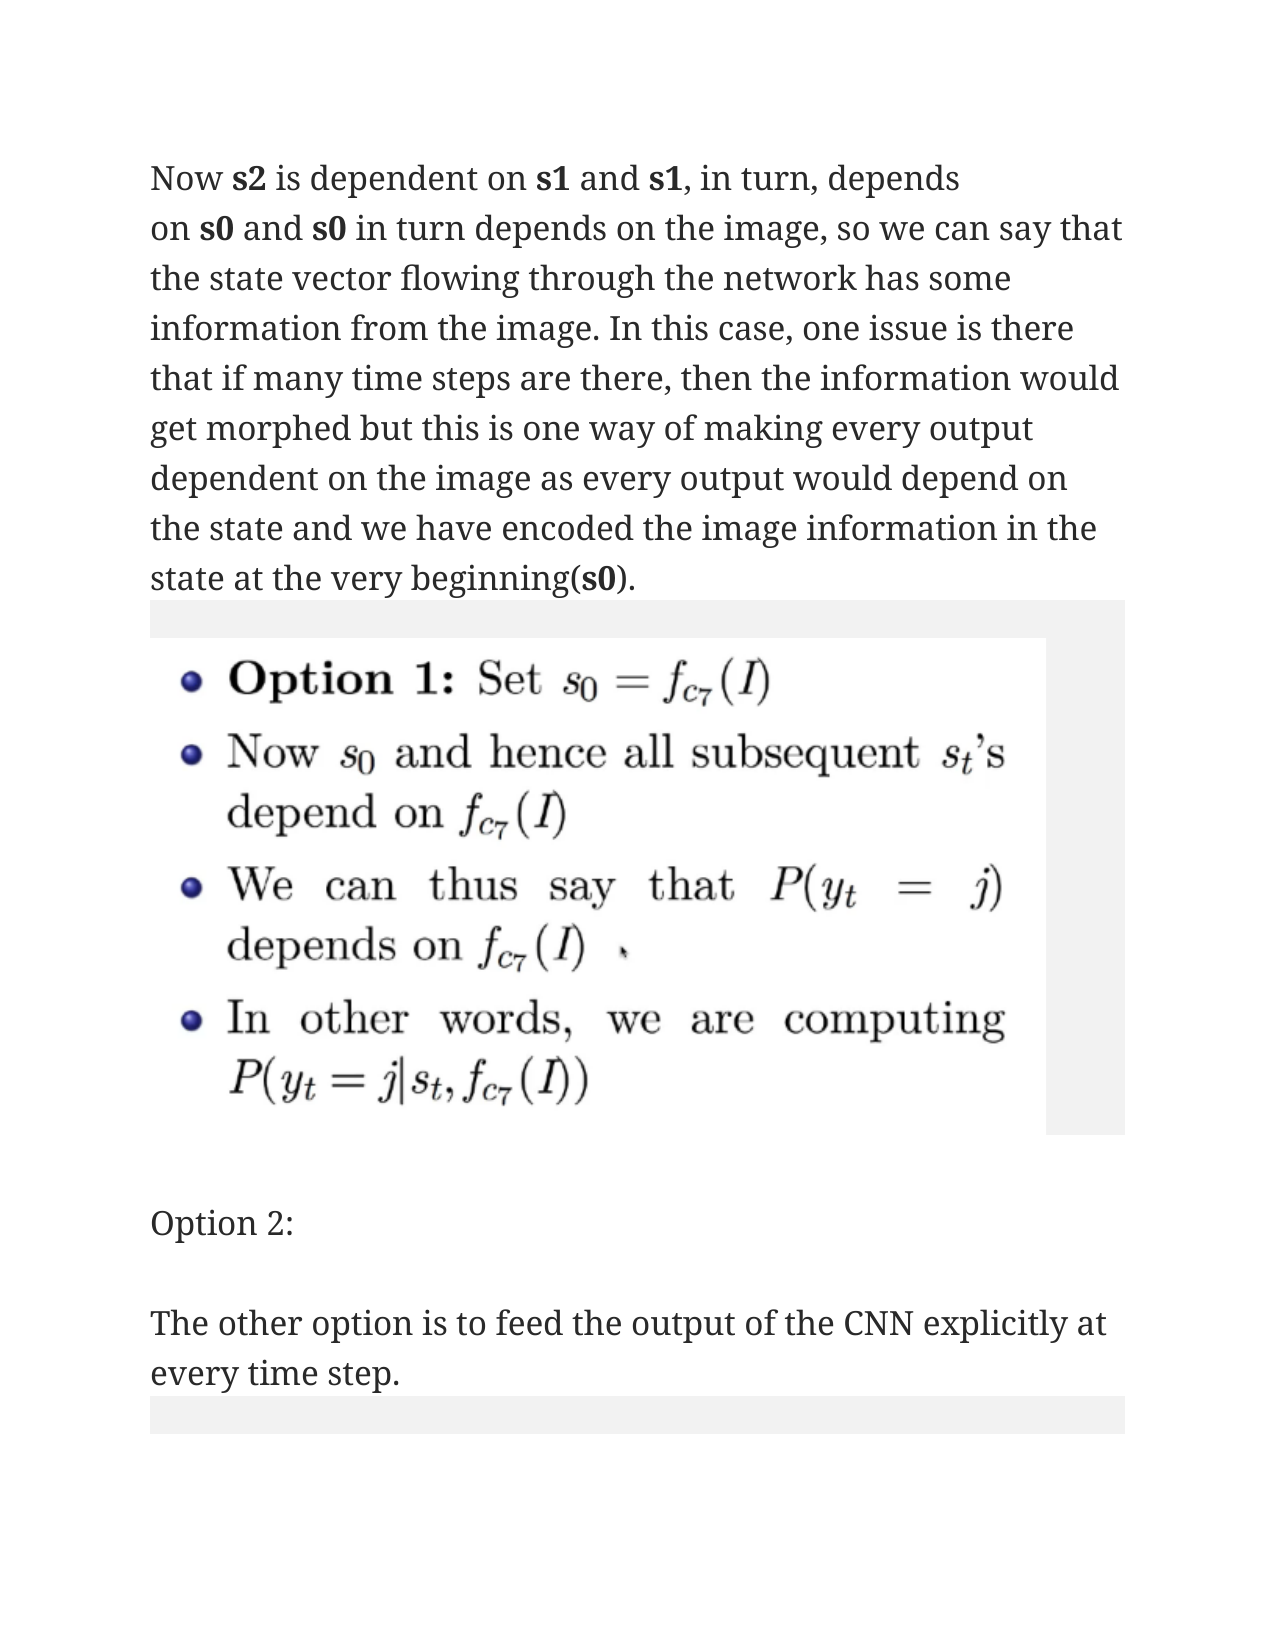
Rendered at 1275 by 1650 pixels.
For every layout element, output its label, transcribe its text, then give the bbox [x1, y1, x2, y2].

text Option 2: [150, 1196, 1125, 1246]
text Now s2 is dependent on s1 and s1, in turn, depends on s0 and s0 in turn depends on the image, so we can say that the state vector flowing through the network has some information from the image. In this case, one issue is there that if many time steps are there, then the information would get morphed but this is one way of making every output dependent on the image as every output would depend on the state and we have encoded the image information in the state at the very beginning(s0). [150, 150, 1125, 600]
text The other option is to feed the output of the CNN explicitly at every time step. [150, 1296, 1125, 1396]
